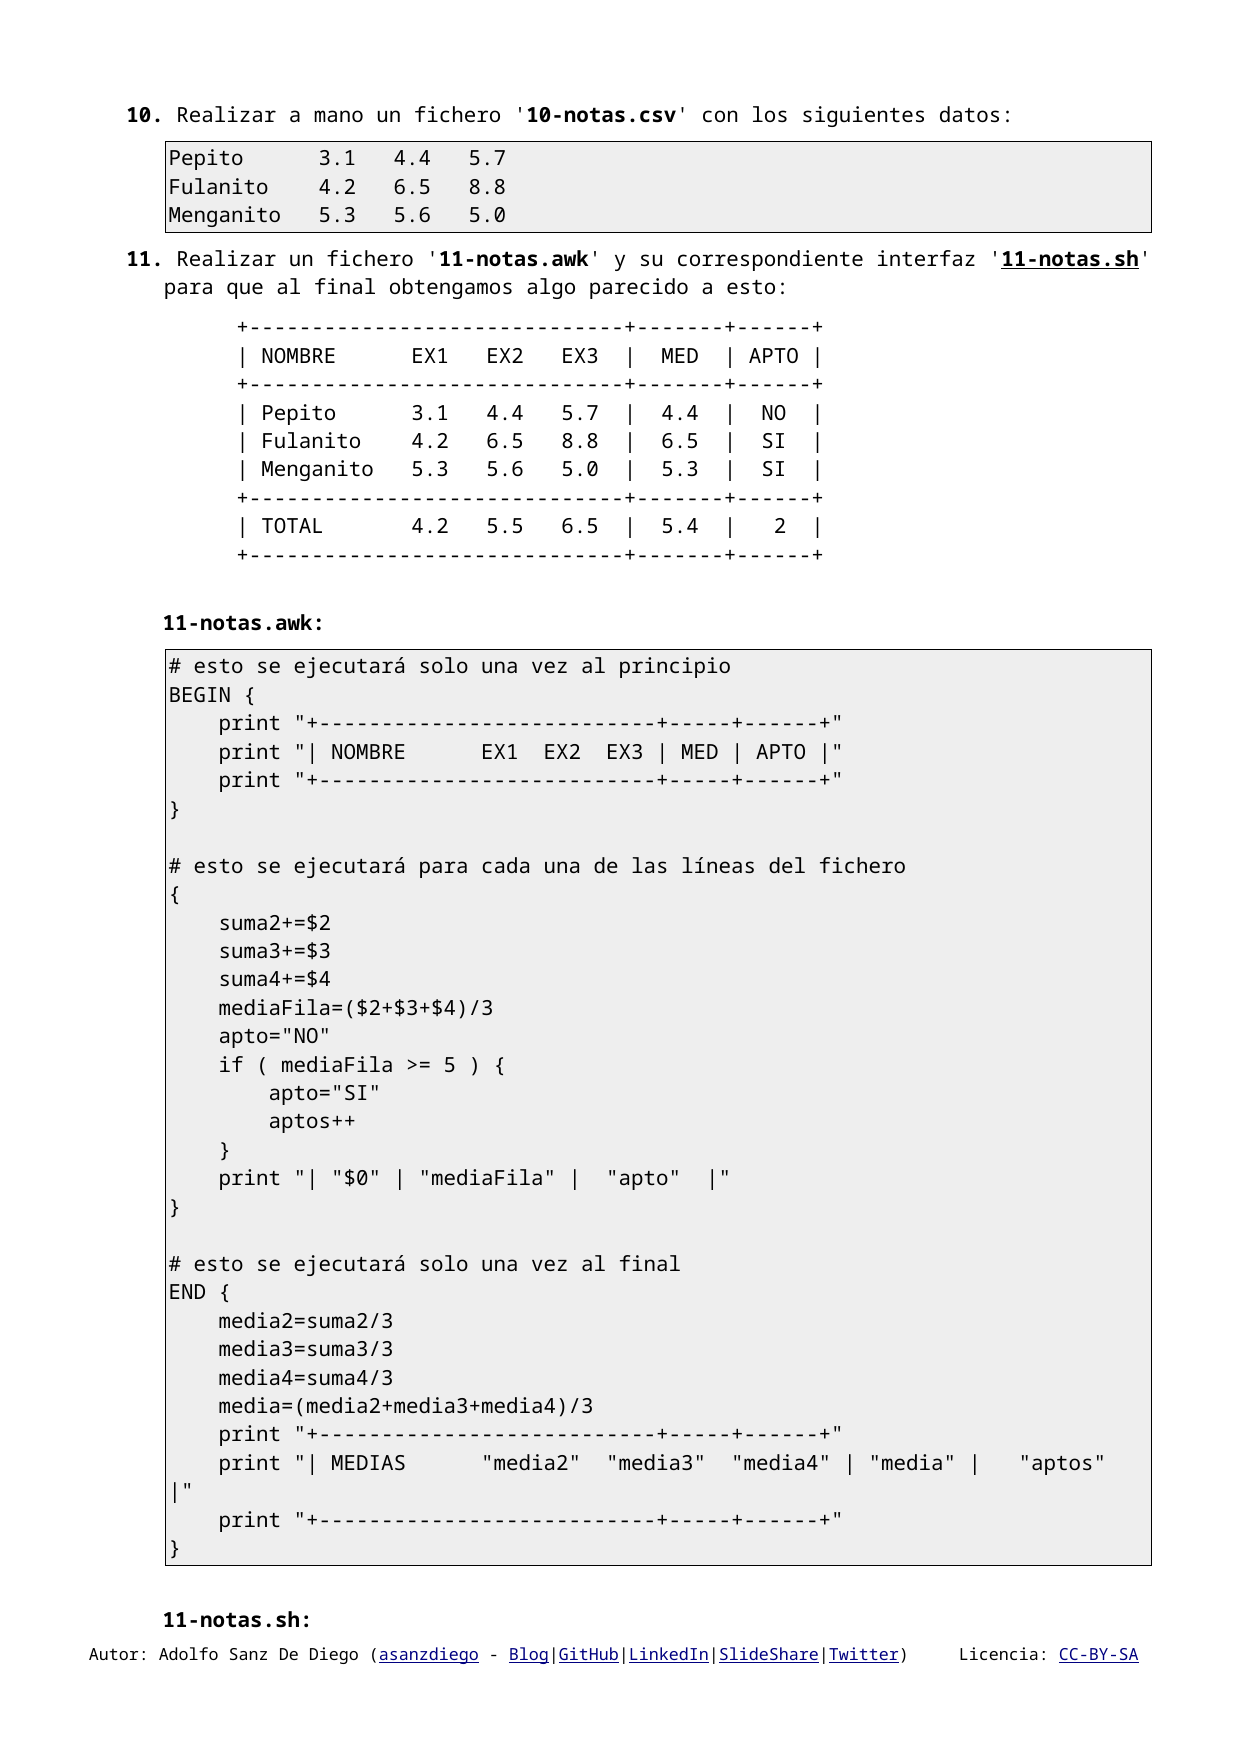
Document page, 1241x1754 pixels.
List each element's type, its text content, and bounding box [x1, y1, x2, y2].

text | Pepito 3.1 4.4 5.7 | 4.4 | NO | [236, 398, 1152, 426]
text suma4+=$4 [166, 961, 1151, 990]
text print "| "$0" | "mediaFila" | "apto" |" [166, 1161, 1151, 1189]
text mediaFila=($2+$3+$4)/3 [166, 990, 1151, 1018]
text apto="NO" [166, 1018, 1151, 1047]
text media2=suma2/3 [166, 1303, 1151, 1331]
text { [166, 876, 1151, 904]
text # esto se ejecutará solo una vez al final [166, 1246, 1151, 1274]
text Menganito 5.3 5.6 5.0 [166, 197, 1151, 232]
text aptos++ [166, 1104, 1151, 1132]
text print "+---------------------------+-----+------+" [166, 1502, 1151, 1530]
text } [166, 1132, 1151, 1161]
text suma3+=$3 [166, 933, 1151, 961]
text print "| NOMBRE EX1 EX2 EX3 | MED | APTO |" [166, 734, 1151, 762]
text Fulanito 4.2 6.5 8.8 [166, 169, 1151, 197]
text suma2+=$2 [166, 904, 1151, 933]
text if ( mediaFila >= 5 ) { [166, 1047, 1151, 1075]
text } [166, 791, 1151, 819]
text | Fulanito 4.2 6.5 8.8 | 6.5 | SI | [236, 426, 1152, 454]
text print "| MEDIAS "media2" "media3" "media4" | "media" | "aptos" |" [166, 1445, 1151, 1502]
text } [166, 1530, 1151, 1565]
text # esto se ejecutará para cada una de las líneas del fichero [166, 848, 1151, 876]
text +------------------------------+-------+------+ [236, 483, 1152, 511]
list Realizar a mano un fichero '10-notas.csv' con los siguientes datos: [126, 100, 1152, 129]
text | NOMBRE EX1 EX2 EX3 | MED | APTO | [236, 341, 1152, 369]
text +------------------------------+-------+------+ [236, 369, 1152, 398]
text print "+---------------------------+-----+------+" [166, 1416, 1151, 1445]
text | TOTAL 4.2 5.5 6.5 | 5.4 | 2 | [236, 511, 1152, 540]
text } [166, 1189, 1151, 1217]
text +------------------------------+-------+------+ [236, 540, 1152, 568]
text 11-notas.sh: [162, 1605, 1152, 1633]
text media=(media2+media3+media4)/3 [166, 1388, 1151, 1416]
list Realizar un fichero '11-notas.awk' y su correspondiente interfaz '11-notas.sh' para que al final obtengamos algo parecido a esto: [126, 244, 1152, 301]
text Pepito 3.1 4.4 5.7 [166, 142, 1151, 169]
text +------------------------------+-------+------+ [236, 312, 1152, 341]
text media3=suma3/3 [166, 1331, 1151, 1359]
text 11-notas.awk: [162, 608, 1152, 637]
text print "+---------------------------+-----+------+" [166, 706, 1151, 734]
text media4=suma4/3 [166, 1359, 1151, 1388]
text # esto se ejecutará solo una vez al principio [166, 650, 1151, 677]
text apto="SI" [166, 1075, 1151, 1104]
text | Menganito 5.3 5.6 5.0 | 5.3 | SI | [236, 454, 1152, 483]
text BEGIN { [166, 677, 1151, 706]
text END { [166, 1274, 1151, 1303]
text print "+---------------------------+-----+------+" [166, 762, 1151, 791]
